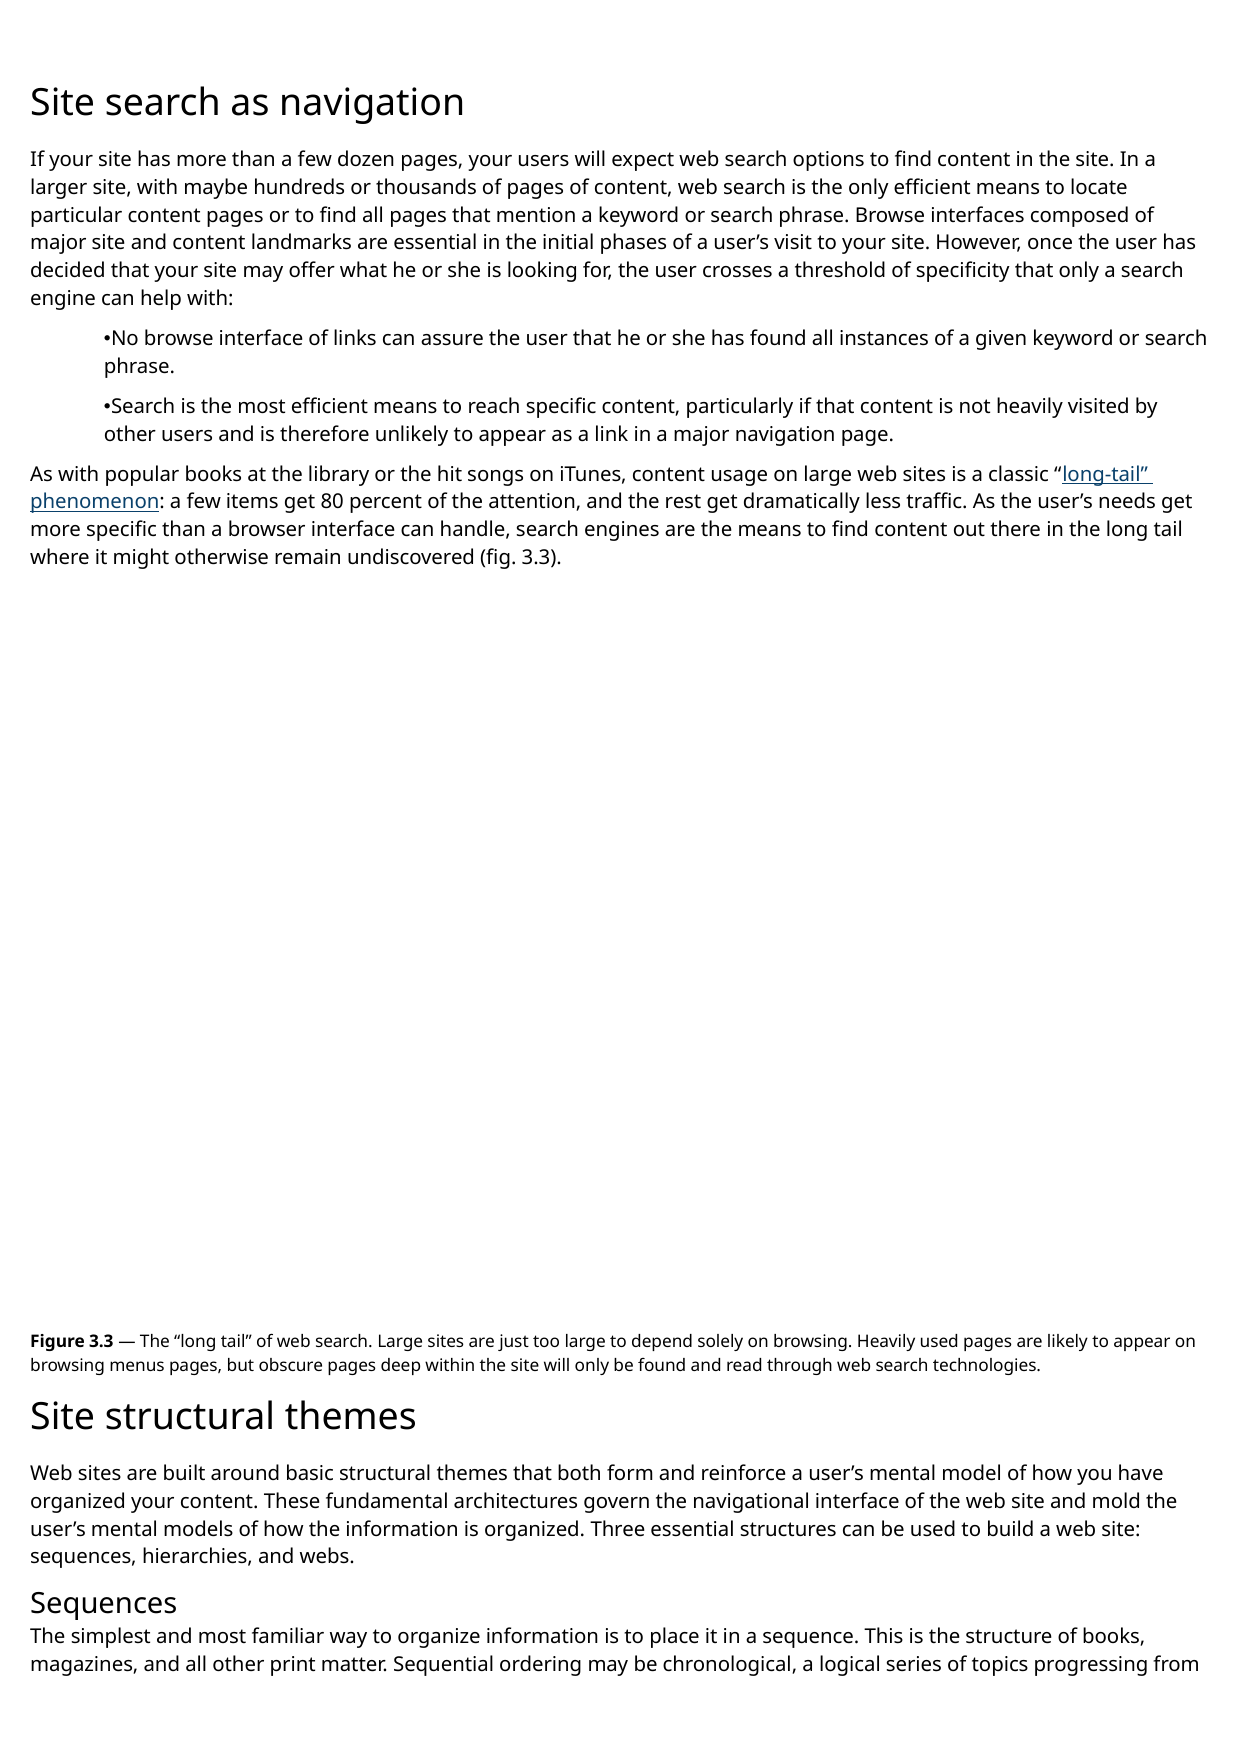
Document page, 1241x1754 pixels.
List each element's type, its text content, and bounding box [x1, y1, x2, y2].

text Figure 3.3 — The “long tail” of web search. Large sites are just too large to depend solely on browsing. Heavily used pages are likely to appear on browsing menus pages, but obscure pages deep within the site will only be found and read through web search technologies. [30, 1329, 1210, 1376]
text Web sites are built around basic structural themes that both form and reinforce a user’s mental model of how you have organized your content. These fundamental architectures govern the navigational interface of the web site and mold the user’s mental models of how the information is organized. Three essential structures can be used to build a web site: sequences, hierarchies, and webs. [30, 1459, 1210, 1569]
text If your site has more than a few dozen pages, your users will expect web search options to find content in the site. In a larger site, with maybe hundreds or thousands of pages of content, web search is the only efficient means to locate particular content pages or to find all pages that mention a keyword or search phrase. Browse interfaces composed of major site and content landmarks are essential in the initial phases of a user’s visit to your site. However, once the user has decided that your site may offer what he or she is looking for, the user crosses a threshold of specificity that only a search engine can help with: [30, 145, 1210, 311]
subtitle Site structural themes [30, 1389, 1210, 1440]
text The simplest and most familiar way to organize information is to place it in a sequence. This is the structure of books, magazines, and all other print matter. Sequential ordering may be chronological, a logical series of topics progressing from [30, 1622, 1210, 1677]
subtitle Site search as navigation [30, 75, 1210, 126]
list No browse interface of links can assure the user that he or she has found all instances of a given keyword or search phrase. [30, 323, 1210, 379]
text As with popular books at the library or the hit songs on iTunes, content usage on large web sites is a classic “long-tail” phenomenon: a few items get 80 percent of the attention, and the rest get dramatically less traffic. As the user’s needs get more specific than a browser interface can handle, search engines are the means to find content out there in the long tail where it might otherwise remain undiscovered (fig. 3.3). [30, 459, 1210, 570]
subtitle Sequences [30, 1582, 1210, 1622]
list Search is the most efficient means to reach specific content, particularly if that content is not heavily visited by other users and is therefore unlikely to appear as a link in a major navigation page. [30, 391, 1210, 447]
